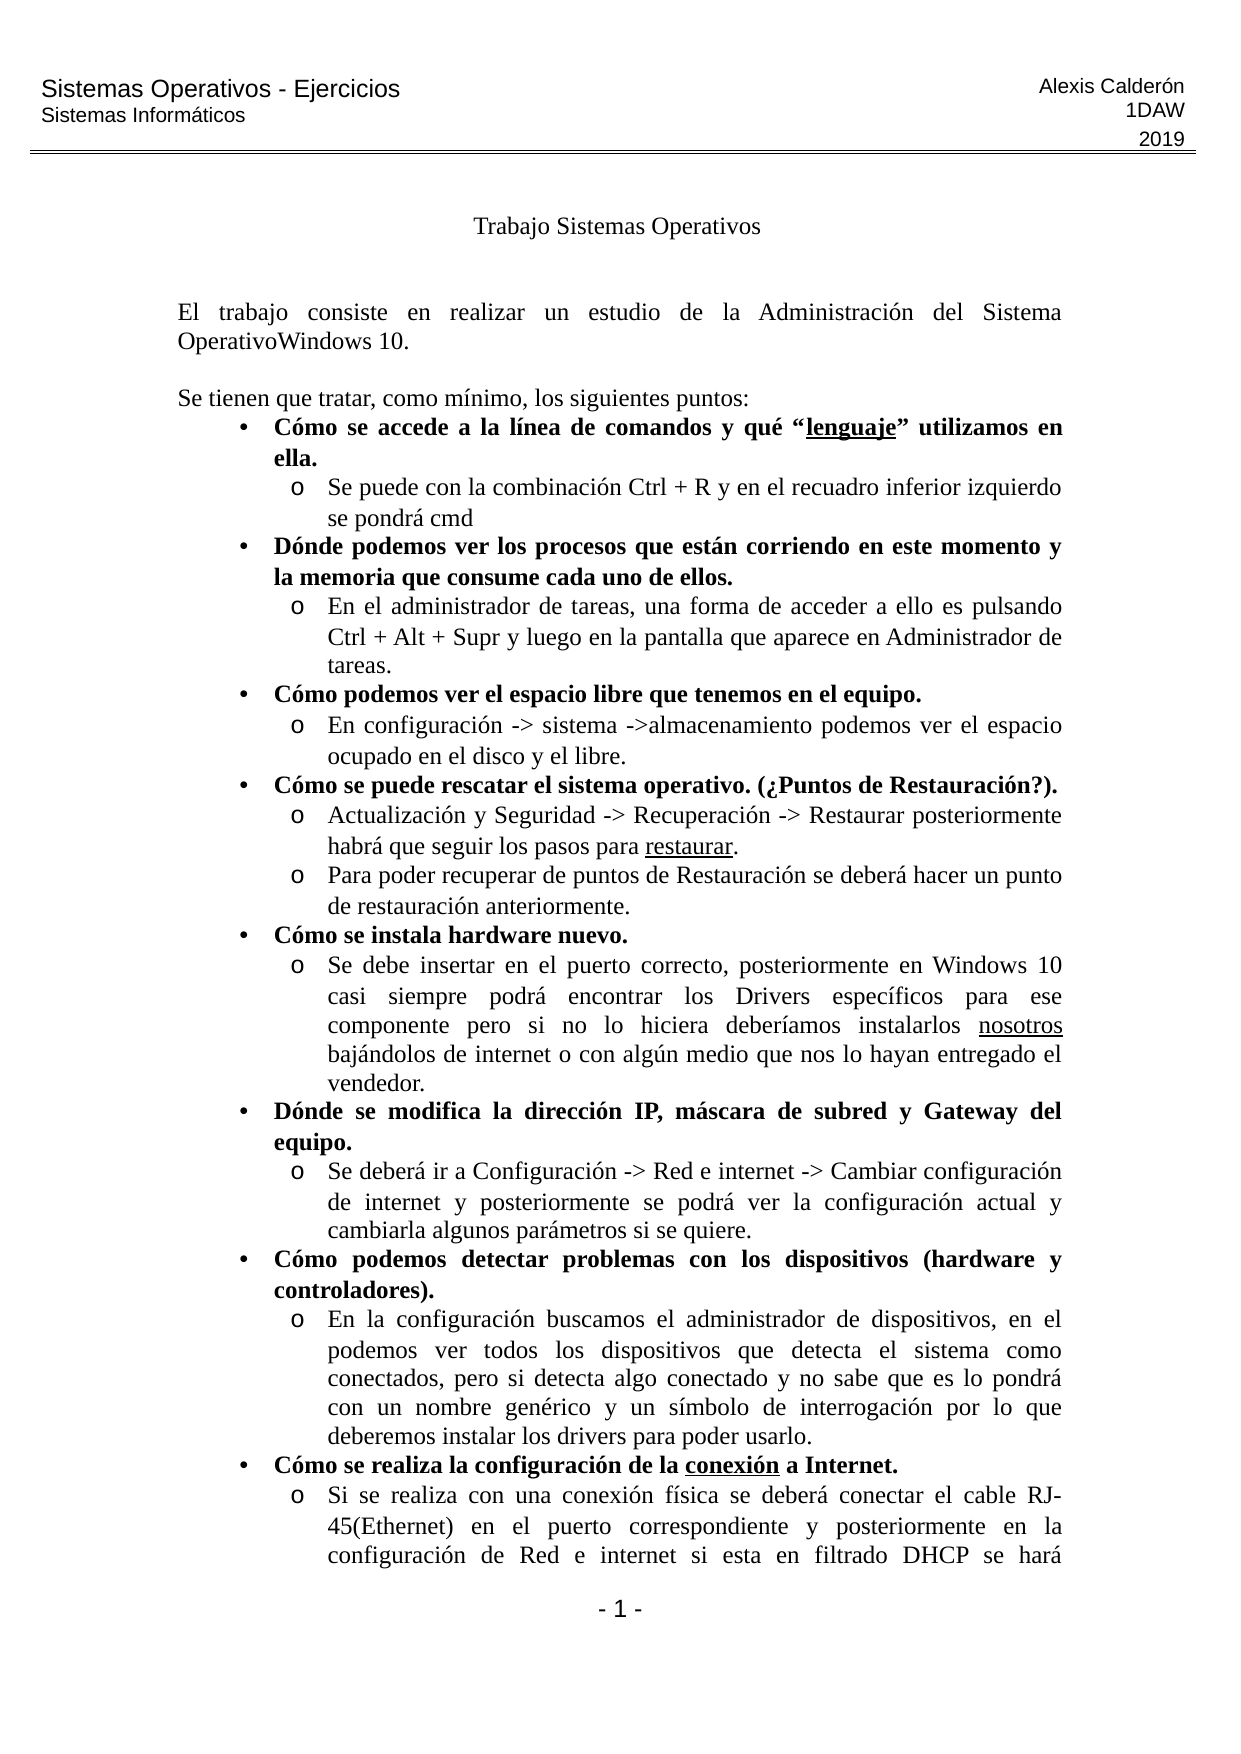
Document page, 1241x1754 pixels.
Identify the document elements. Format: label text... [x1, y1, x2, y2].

list Cómo se realiza la configuración de la conexión a Internet. [236, 1450, 1063, 1481]
list Se puede con la combinación Ctrl + R y en el recuadro inferior izquierdo se pondrá cmd [290, 472, 1063, 531]
list Cómo se instala hardware nuevo. [236, 920, 1063, 951]
list Si se realiza con una conexión física se deberá conectar el cable RJ-45(Ethernet) en el puerto correspondiente y posteriormente en la configuración de Red e internet si esta en filtrado DHCP se hará [290, 1481, 1063, 1569]
text Se tienen que tratar, como mínimo, los siguientes puntos: [177, 383, 1063, 412]
list Cómo podemos detectar problemas con los dispositivos (hardware y controladores). [236, 1244, 1063, 1304]
list Cómo se puede rescatar el sistema operativo. (¿Puntos de Restauración?). [236, 770, 1063, 801]
list En el administrador de tareas, una forma de acceder a ello es pulsando Ctrl + Alt + Supr y luego en la pantalla que aparece en Administrador de tareas. [290, 591, 1063, 679]
list Para poder recuperar de puntos de Restauración se deberá hacer un punto de restauración anteriormente. [290, 860, 1063, 920]
list En configuración -> sistema ->almacenamiento podemos ver el espacio ocupado en el disco y el libre. [290, 710, 1063, 770]
list Dónde podemos ver los procesos que están corriendo en este momento y la memoria que consume cada uno de ellos. [236, 531, 1063, 591]
list Dónde se modifica la dirección IP, máscara de subred y Gateway del equipo. [236, 1096, 1063, 1156]
list Se debe insertar en el puerto correcto, posteriormente en Windows 10 casi siempre podrá encontrar los Drivers específicos para ese componente pero si no lo hiciera deberíamos instalarlos nosotros bajándolos de internet o con algún medio que nos lo hayan entregado el vendedor. [290, 951, 1063, 1096]
list Cómo podemos ver el espacio libre que tenemos en el equipo. [236, 679, 1063, 710]
list Cómo se accede a la línea de comandos y qué “lenguaje” utilizamos en ella. [236, 412, 1063, 472]
list Se deberá ir a Configuración -> Red e internet -> Cambiar configuración de internet y posteriormente se podrá ver la configuración actual y cambiarla algunos parámetros si se quiere. [290, 1156, 1063, 1244]
text El trabajo consiste en realizar un estudio de la Administración del Sistema OperativoWindows 10. [177, 297, 1063, 355]
text Trabajo Sistemas Operativos [177, 211, 1063, 240]
list En la configuración buscamos el administrador de dispositivos, en el podemos ver todos los dispositivos que detecta el sistema como conectados, pero si detecta algo conectado y no sabe que es lo pondrá con un nombre genérico y un símbolo de interrogación por lo que deberemos instalar los drivers para poder usarlo. [290, 1304, 1063, 1450]
list Actualización y Seguridad -> Recuperación -> Restaurar posteriormente habrá que seguir los pasos para restaurar. [290, 801, 1063, 860]
